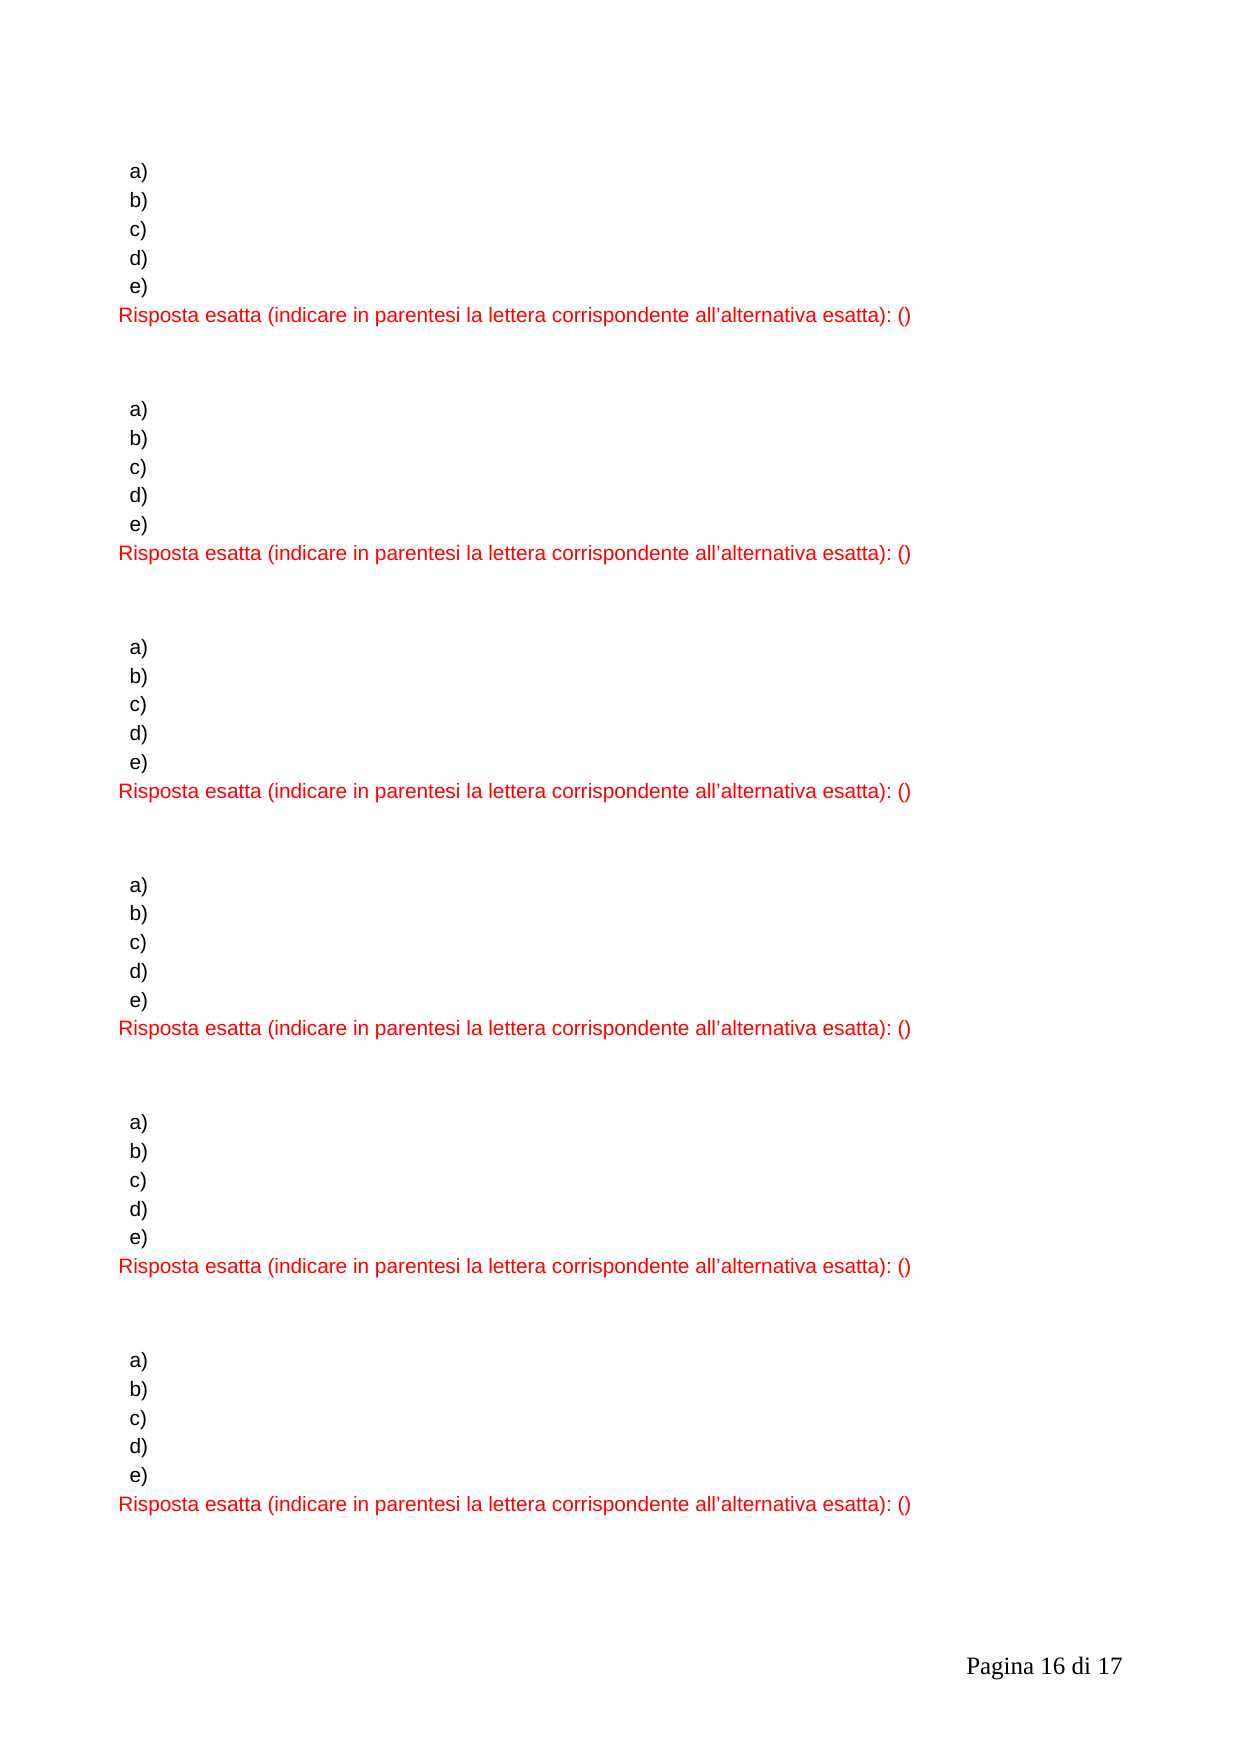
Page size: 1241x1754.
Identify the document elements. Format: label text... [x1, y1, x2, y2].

table_header [118, 1307, 1142, 1335]
table_cell [56, 1463, 118, 1492]
table_cell [56, 959, 118, 987]
table_cell d) [118, 246, 159, 274]
table_cell [159, 274, 1142, 303]
table_cell [56, 1168, 118, 1196]
table_cell [56, 750, 118, 778]
table_cell [56, 147, 118, 188]
table_cell [159, 930, 1142, 959]
table_header 97 [56, 831, 118, 860]
table_cell e) [118, 1225, 159, 1254]
table_cell d) [118, 1434, 159, 1463]
table_cell [56, 274, 118, 303]
table_header [118, 594, 1142, 622]
table_header 96 [56, 594, 118, 622]
table_cell [159, 750, 1142, 778]
text Risposta esatta (indicare in parentesi la lettera corrispondente all’alternativa esatta): () [118, 778, 1122, 802]
table_cell [159, 217, 1142, 246]
table_cell [159, 246, 1142, 274]
table_cell [56, 692, 118, 721]
table_cell b) [118, 901, 159, 930]
table_cell [56, 1225, 118, 1254]
table_cell a) [118, 1335, 159, 1377]
table_cell [159, 988, 1142, 1016]
table_cell e) [118, 1463, 159, 1492]
table_cell [159, 426, 1142, 454]
table_cell [159, 512, 1142, 541]
table_cell [56, 455, 118, 483]
table_cell [159, 959, 1142, 987]
table_cell [159, 147, 1142, 188]
table_cell [159, 455, 1142, 483]
text Risposta esatta (indicare in parentesi la lettera corrispondente all’alternativa esatta): () [118, 303, 1122, 327]
table_header [118, 118, 1142, 147]
table_cell c) [118, 1405, 159, 1434]
table_cell [56, 426, 118, 454]
table_cell [159, 385, 1142, 426]
table_cell [56, 1335, 118, 1377]
text Risposta esatta (indicare in parentesi la lettera corrispondente all’alternativa esatta): () [118, 1016, 1122, 1040]
table_header 99 [56, 1307, 118, 1335]
table_cell [159, 721, 1142, 750]
text Risposta esatta (indicare in parentesi la lettera corrispondente all’alternativa esatta): () [118, 1492, 1122, 1516]
table_cell c) [118, 692, 159, 721]
text Risposta esatta (indicare in parentesi la lettera corrispondente all’alternativa esatta): () [118, 1254, 1122, 1278]
table_cell e) [118, 274, 159, 303]
table_cell c) [118, 455, 159, 483]
table_cell a) [118, 147, 159, 188]
table_cell [56, 1139, 118, 1168]
table_cell [159, 1168, 1142, 1196]
table_cell [56, 1377, 118, 1405]
table_cell c) [118, 1168, 159, 1196]
table_cell e) [118, 988, 159, 1016]
table_cell [159, 901, 1142, 930]
table_cell b) [118, 188, 159, 217]
table_cell [159, 1377, 1142, 1405]
table_cell [56, 721, 118, 750]
table_cell [159, 1405, 1142, 1434]
table_cell b) [118, 1139, 159, 1168]
table_header 98 [56, 1069, 118, 1098]
table_cell [159, 1225, 1142, 1254]
table_header 100 [56, 1544, 118, 1573]
table_cell [56, 930, 118, 959]
table_cell d) [118, 959, 159, 987]
table_cell [159, 1335, 1142, 1377]
text Risposta esatta (indicare in parentesi la lettera corrispondente all’alternativa esatta): () [118, 541, 1122, 565]
table_cell [56, 483, 118, 512]
table_cell [159, 860, 1142, 901]
table_cell b) [118, 664, 159, 692]
table_header 95 [56, 356, 118, 384]
table_cell [56, 1405, 118, 1434]
table_cell c) [118, 217, 159, 246]
table_cell [56, 622, 118, 663]
table_header [118, 831, 1142, 860]
table_cell [159, 1434, 1142, 1463]
table_cell e) [118, 512, 159, 541]
table_cell [56, 217, 118, 246]
table_cell [159, 1196, 1142, 1225]
table_header [118, 1544, 1142, 1573]
table_cell c) [118, 930, 159, 959]
table_cell [56, 512, 118, 541]
table_cell a) [118, 1098, 159, 1139]
table_cell [159, 483, 1142, 512]
table_cell [159, 692, 1142, 721]
table_cell [56, 1196, 118, 1225]
table_cell a) [118, 385, 159, 426]
table_cell [56, 188, 118, 217]
table_cell [159, 664, 1142, 692]
table_header 94 [56, 118, 118, 147]
table_cell a) [118, 860, 159, 901]
table_cell [159, 188, 1142, 217]
table_cell [56, 246, 118, 274]
table_cell [56, 860, 118, 901]
table_header [118, 1069, 1142, 1098]
table_header [118, 356, 1142, 384]
table_cell [56, 385, 118, 426]
table_cell [159, 622, 1142, 663]
table_cell a) [118, 622, 159, 663]
table_cell [159, 1139, 1142, 1168]
table_cell [56, 1434, 118, 1463]
table_cell d) [118, 483, 159, 512]
table_cell [56, 901, 118, 930]
table_cell [159, 1098, 1142, 1139]
table_cell d) [118, 1196, 159, 1225]
table_cell [159, 1463, 1142, 1492]
table_cell [56, 988, 118, 1016]
table_cell b) [118, 1377, 159, 1405]
table_cell [56, 664, 118, 692]
table_cell [56, 1098, 118, 1139]
table_cell d) [118, 721, 159, 750]
table_cell e) [118, 750, 159, 778]
table_cell b) [118, 426, 159, 454]
